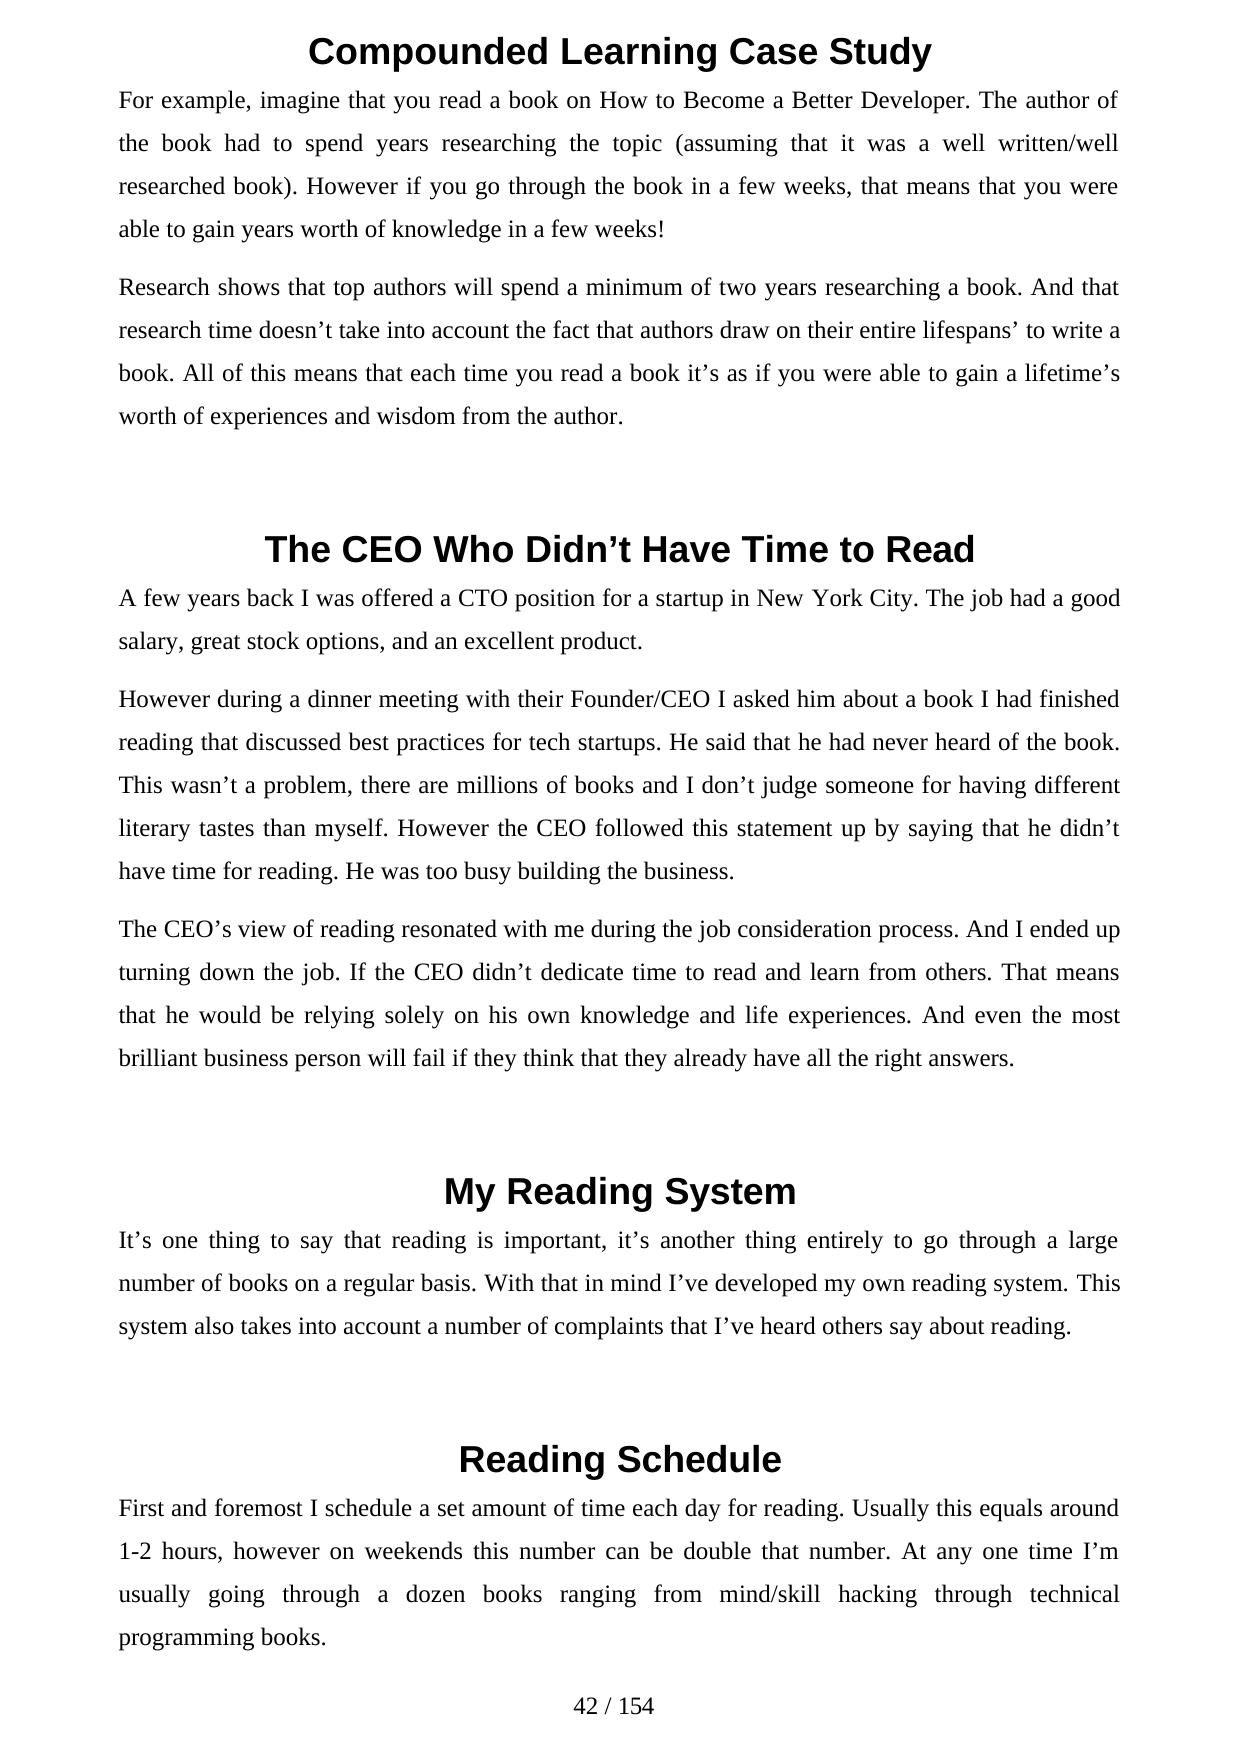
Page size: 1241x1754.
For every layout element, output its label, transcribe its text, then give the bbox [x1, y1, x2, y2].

text Research shows that top authors will spend a minimum of two years researching a book. And that research time doesn’t take into account the fact that authors draw on their entire lifespans’ to write a book. All of this means that each time you read a book it’s as if you were able to gain a lifetime’s worth of experiences and wisdom from the author. [118, 272, 1121, 430]
subtitle My Reading System [29, 1169, 1211, 1212]
text First and foremost I schedule a set amount of time each day for reading. Usually this equals around 1-2 hours, however on weekends this number can be double that number. At any one time I’m usually going through a dozen books ranging from mind/skill hacking through technical programming books. [118, 1493, 1121, 1651]
text The CEO’s view of reading resonated with me during the job consideration process. And I ended up turning down the job. If the CEO didn’t dedicate time to read and learn from others. That means that he would be relying solely on his own knowledge and life experiences. And even the most brilliant business person will fail if they think that they already have all the right answers. [118, 914, 1122, 1072]
subtitle Reading Schedule [29, 1437, 1211, 1480]
text A few years back I was offered a CTO position for a startup in New York City. The job had a good salary, great stock options, and an excellent product. [118, 583, 1121, 655]
subtitle Compounded Learning Case Study [29, 29, 1211, 72]
text It’s one thing to say that reading is important, it’s another thing entirely to go through a large number of books on a regular basis. With that in mind I’ve developed my own reading system. This system also takes into account a number of complaints that I’ve heard others say about reading. [118, 1225, 1121, 1340]
text However during a dinner meeting with their Founder/CEO I asked him about a book I had finished reading that discussed best practices for tech startups. He said that he had never heard of the book. This wasn’t a problem, there are millions of books and I don’t judge someone for having different literary tastes than myself. However the CEO followed this statement up by saying that he didn’t have time for reading. He was too busy building the business. [118, 684, 1121, 885]
subtitle The CEO Who Didn’t Have Time to Read [29, 527, 1211, 571]
text For example, imagine that you read a book on How to Become a Better Developer. The author of the book had to spend years researching the topic (assuming that it was a well written/well researched book). However if you go through the book in a few weeks, that means that you were able to gain years worth of knowledge in a few weeks! [118, 85, 1120, 243]
